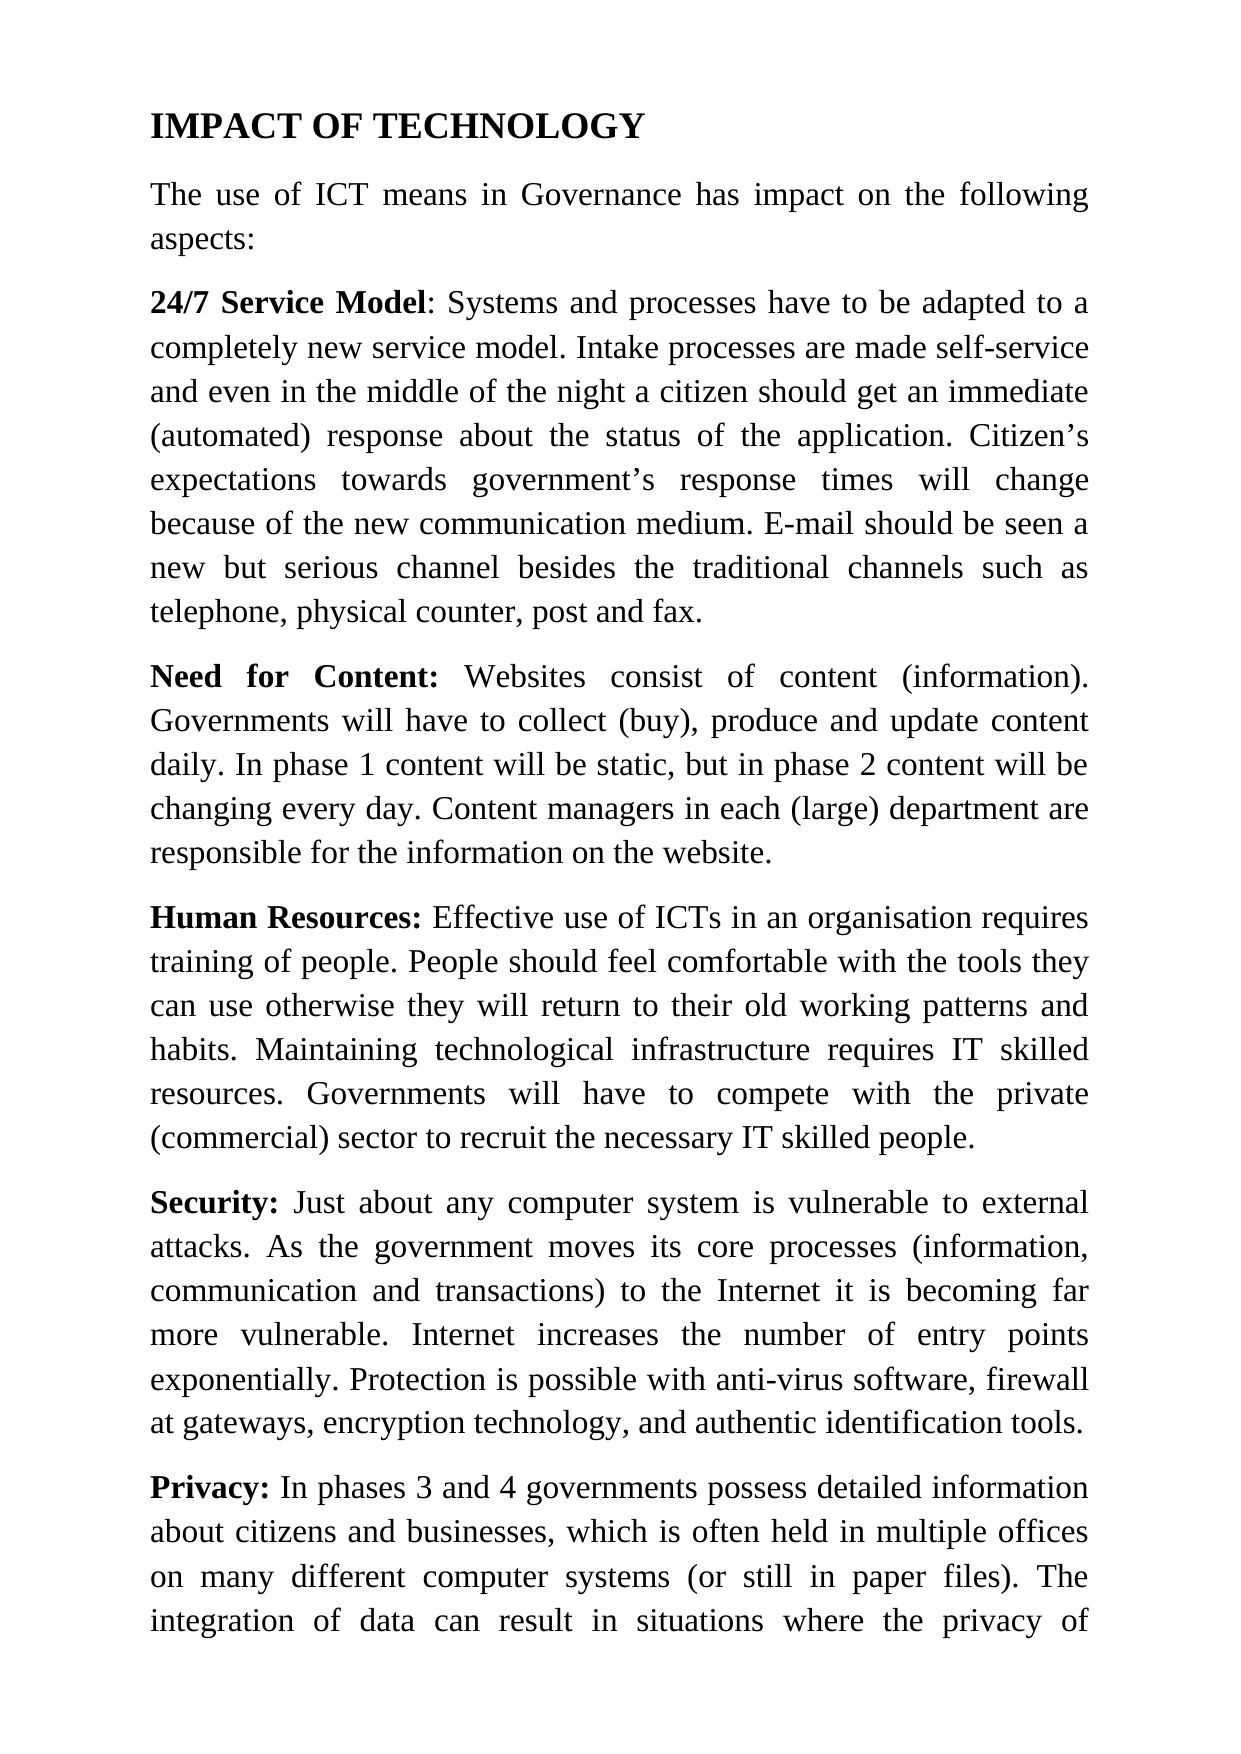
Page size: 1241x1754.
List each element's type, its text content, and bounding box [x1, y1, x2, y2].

text IMPACT OF TECHNOLOGY [150, 103, 1090, 147]
text 24/7 Service Model: Systems and processes have to be adapted to a completely new service model. Intake processes are made self-service and even in the middle of the night a citizen should get an immediate (automated) response about the status of the application. Citizen’s expectations towards government’s response times will change because of the new communication medium. E-mail should be seen a new but serious channel besides the traditional channels such as telephone, physical counter, post and fax. [150, 283, 1090, 629]
text Privacy: In phases 3 and 4 governments possess detailed information about citizens and businesses, which is often held in multiple offices on many different computer systems (or still in paper files). The integration of data can result in situations where the privacy of [150, 1468, 1090, 1638]
text Security: Just about any computer system is vulnerable to external attacks. As the government moves its core processes (information, communication and transactions) to the Internet it is becoming far more vulnerable. Internet increases the number of entry points exponentially. Protection is possible with anti-virus software, firewall at gateways, encryption technology, and authentic identification tools. [150, 1182, 1090, 1441]
text Need for Content: Websites consist of content (information). Governments will have to collect (buy), produce and update content daily. In phase 1 content will be static, but in phase 2 content will be changing every day. Content managers in each (large) department are responsible for the information on the website. [150, 656, 1090, 871]
text The use of ICT means in Governance has impact on the following aspects: [150, 174, 1090, 256]
text Human Resources: Effective use of ICTs in an organisation requires training of people. People should feel comfortable with the tools they can use otherwise they will return to their old working patterns and habits. Maintaining technological infrastructure requires IT skilled resources. Governments will have to compete with the private (commercial) sector to recruit the necessary IT skilled people. [150, 897, 1090, 1156]
